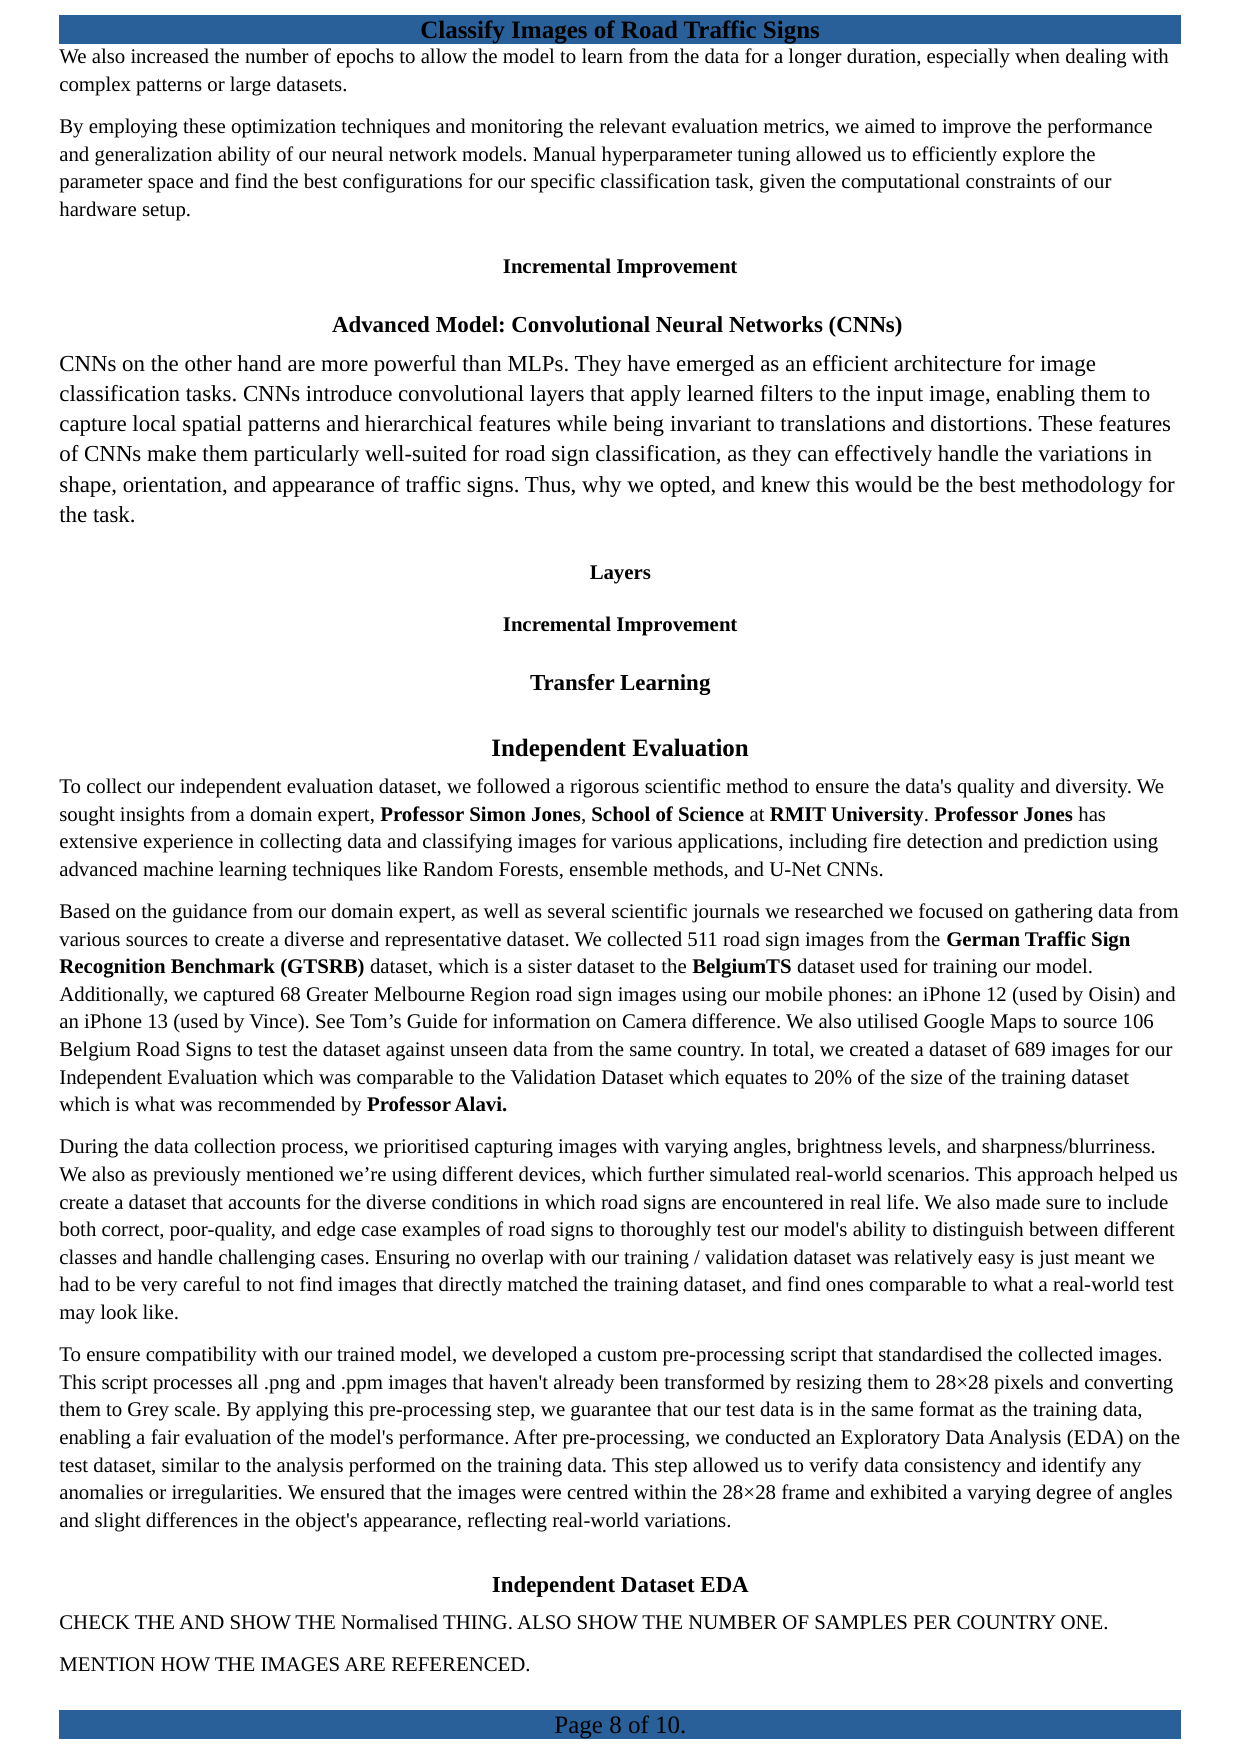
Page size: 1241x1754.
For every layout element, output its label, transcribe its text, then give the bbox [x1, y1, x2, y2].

subtitle Incremental Improvement [59, 254, 1181, 278]
subtitle Transfer Learning [59, 669, 1181, 695]
subtitle Independent Dataset EDA [59, 1571, 1181, 1597]
text To collect our independent evaluation dataset, we followed a rigorous scientific method to ensure the data's quality and diversity. We sought insights from a domain expert, Professor Simon Jones, School of Science at RMIT University. Professor Jones has extensive experience in collecting data and classifying images for various applications, including fire detection and prediction using advanced machine learning techniques like Random Forests, ensemble methods, and U-Net CNNs. [59, 774, 1181, 881]
text MENTION HOW THE IMAGES ARE REFERENCED. [59, 1652, 1181, 1676]
subtitle Layers [59, 560, 1181, 584]
text We also increased the number of epochs to allow the model to learn from the data for a longer duration, especially when dealing with complex patterns or large datasets. [59, 44, 1181, 96]
text CNNs on the other hand are more powerful than MLPs. They have emerged as an efficient architecture for image classification tasks. CNNs introduce convolutional layers that apply learned filters to the input image, enabling them to capture local spatial patterns and hierarchical features while being invariant to translations and distortions. These features of CNNs make them particularly well-suited for road sign classification, as they can effectively handle the variations in shape, orientation, and appearance of traffic signs. Thus, why we opted, and knew this would be the best methodology for the task. [59, 350, 1181, 527]
text To ensure compatibility with our trained model, we developed a custom pre-processing script that standardised the collected images. This script processes all .png and .ppm images that haven't already been transformed by resizing them to 28×28 pixels and converting them to Grey scale. By applying this pre-processing step, we guarantee that our test data is in the same format as the training data, enabling a fair evaluation of the model's performance. After pre-processing, we conducted an Exploratory Data Analysis (EDA) on the test dataset, similar to the analysis performed on the training data. This step allowed us to verify data consistency and identify any anomalies or irregularities. We ensured that the images were centred within the 28×28 frame and exhibited a varying degree of angles and slight differences in the object's appearance, reflecting real-world variations. [59, 1342, 1181, 1532]
subtitle Incremental Improvement [59, 611, 1181, 636]
text By employing these optimization techniques and monitoring the relevant evaluation metrics, we aimed to improve the performance and generalization ability of our neural network models. Manual hyperparameter tuning allowed us to efficiently explore the parameter space and find the best configurations for our specific classification task, given the computational constraints of our hardware setup. [59, 114, 1181, 221]
text Based on the guidance from our domain expert, as well as several scientific journals we researched we focused on gathering data from various sources to create a diverse and representative dataset. We collected 511 road sign images from the German Traffic Sign Recognition Benchmark (GTSRB) dataset, which is a sister dataset to the BelgiumTS dataset used for training our model. Additionally, we captured 68 Greater Melbourne Region road sign images using our mobile phones: an iPhone 12 (used by Oisin) and an iPhone 13 (used by Vince). See Tom’s Guide for information on Camera difference. We also utilised Google Maps to source 106 Belgium Road Signs to test the dataset against unseen data from the same country. In total, we created a dataset of 689 images for our Independent Evaluation which was comparable to the Validation Dataset which equates to 20% of the size of the training dataset which is what was recommended by Professor Alavi. [59, 899, 1181, 1116]
text CHECK THE AND SHOW THE Normalised THING. ALSO SHOW THE NUMBER OF SAMPLES PER COUNTRY ONE. [59, 1610, 1181, 1634]
text During the data collection process, we prioritised capturing images with varying angles, brightness levels, and sharpness/blurriness. We also as previously mentioned we’re using different devices, which further simulated real-world scenarios. This approach helped us create a dataset that accounts for the diverse conditions in which road signs are encountered in real life. We also made sure to include both correct, poor-quality, and edge case examples of road signs to thoroughly test our model's ability to distinguish between different classes and handle challenging cases. Ensuring no overlap with our training / validation dataset was relatively easy is just meant we had to be very careful to not find images that directly matched the training dataset, and find ones comparable to what a real-world test may look like. [59, 1134, 1181, 1324]
subtitle Advanced Model: Convolutional Neural Networks (CNNs) [59, 311, 1181, 337]
subtitle Independent Evaluation [59, 733, 1181, 761]
